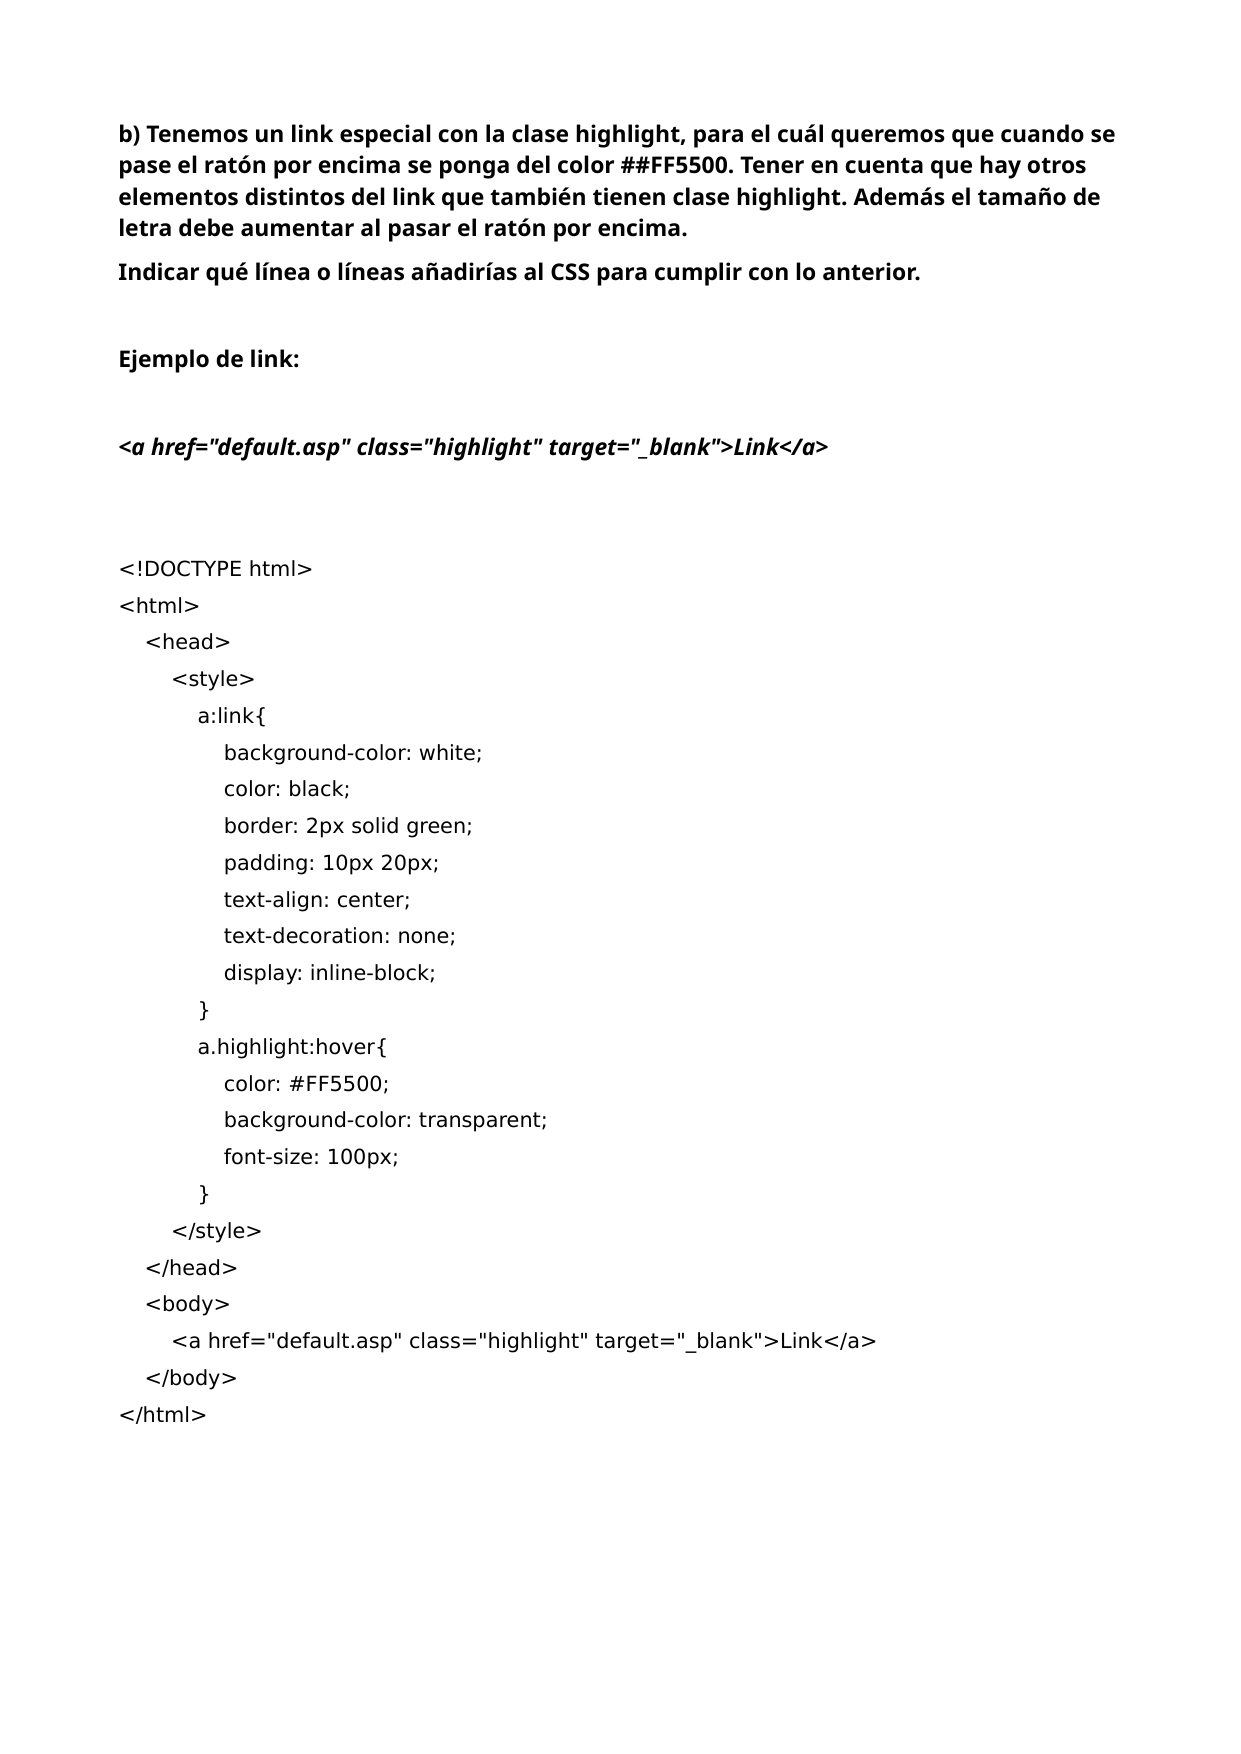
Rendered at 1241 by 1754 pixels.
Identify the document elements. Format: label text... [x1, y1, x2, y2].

text text-decoration: none; [118, 924, 1122, 949]
text b) Tenemos un link especial con la clase highlight, para el cuál queremos que cuando se pase el ratón por encima se ponga del color ##FF5500. Tener en cuenta que hay otros elementos distintos del link que también tienen clase highlight. Además el tamaño de letra debe aumentar al pasar el ratón por encima. [118, 118, 1122, 243]
text color: #FF5500; [118, 1072, 1122, 1096]
text a:link{ [118, 704, 1122, 728]
text </html> [118, 1403, 1122, 1427]
text <head> [118, 630, 1122, 655]
text a.highlight:hover{ [118, 1035, 1122, 1059]
text Indicar qué línea o líneas añadirías al CSS para cumplir con lo anterior. [118, 256, 1122, 287]
text <!DOCTYPE html> [118, 557, 1122, 581]
text } [118, 1182, 1122, 1206]
text <a href="default.asp" class="highlight" target="_blank">Link</a> [118, 431, 1122, 462]
text Ejemplo de link: [118, 343, 1122, 374]
text </head> [118, 1256, 1122, 1280]
text text-align: center; [118, 888, 1122, 912]
text </style> [118, 1219, 1122, 1243]
text </body> [118, 1366, 1122, 1390]
text <style> [118, 667, 1122, 691]
text display: inline-block; [118, 961, 1122, 986]
text border: 2px solid green; [118, 814, 1122, 838]
text <body> [118, 1292, 1122, 1317]
text padding: 10px 20px; [118, 851, 1122, 875]
text background-color: transparent; [118, 1108, 1122, 1133]
text <html> [118, 594, 1122, 618]
text background-color: white; [118, 741, 1122, 765]
text color: black; [118, 777, 1122, 802]
text } [118, 998, 1122, 1022]
text <a href="default.asp" class="highlight" target="_blank">Link</a> [118, 1329, 1122, 1353]
text font-size: 100px; [118, 1145, 1122, 1169]
